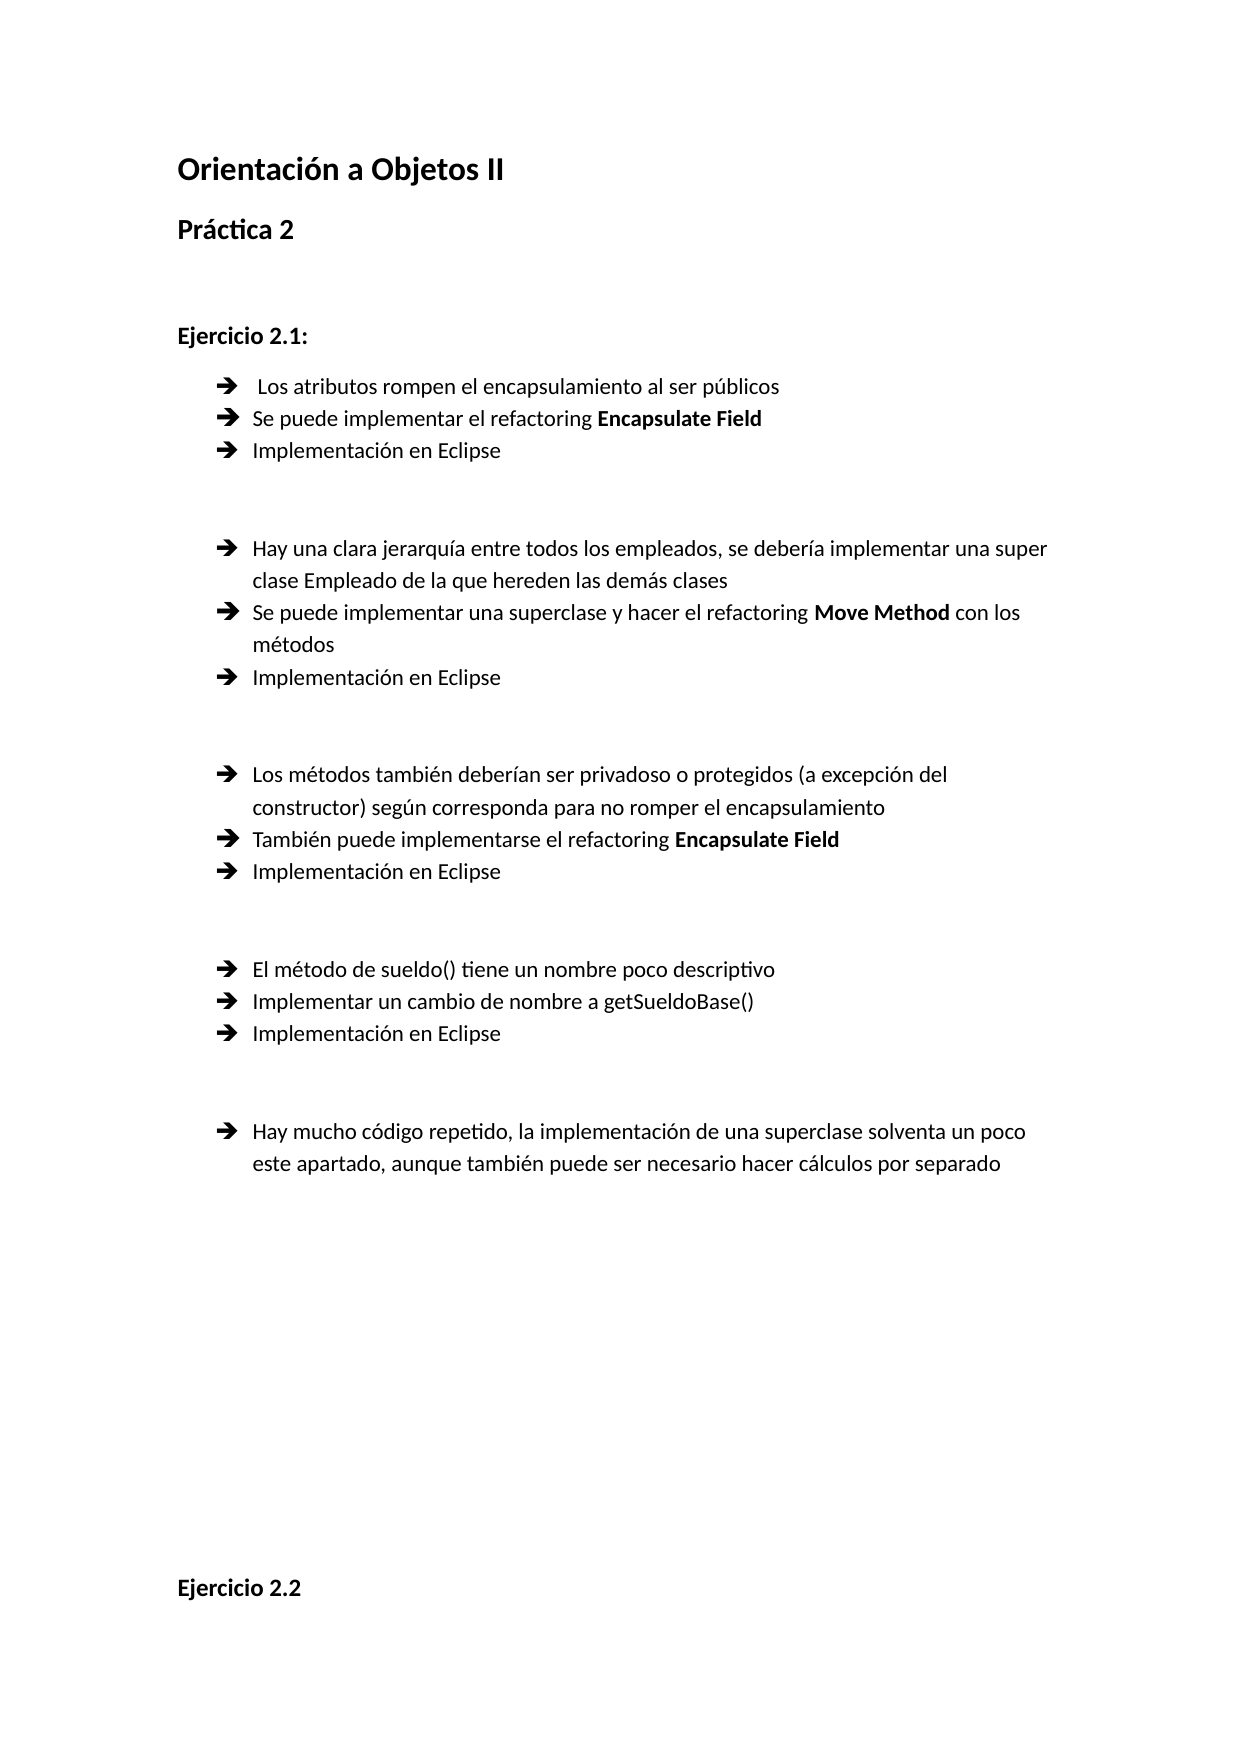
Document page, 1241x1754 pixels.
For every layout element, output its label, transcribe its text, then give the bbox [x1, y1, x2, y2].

list Implementación en Eclipse [215, 1019, 1063, 1047]
list Implementación en Eclipse [215, 663, 1063, 691]
list Hay mucho código repetido, la implementación de una superclase solventa un poco este apartado, aunque también puede ser necesario hacer cálculos por separado [215, 1117, 1063, 1177]
list Los métodos también deberían ser privadoso o protegidos (a excepción del constructor) según corresponda para no romper el encapsulamiento [215, 761, 1063, 821]
text Orientación a Objetos II [177, 148, 1063, 188]
list Implementación en Eclipse [215, 857, 1063, 885]
list Implementación en Eclipse [215, 436, 1063, 464]
text Práctica 2 [177, 211, 1063, 247]
list Se puede implementar una superclase y hacer el refactoring Move Method con los métodos [215, 598, 1063, 659]
list Los atributos rompen el encapsulamiento al ser públicos [215, 372, 1063, 400]
list Hay una clara jerarquía entre todos los empleados, se debería implementar una super clase Empleado de la que hereden las demás clases [215, 534, 1063, 594]
list Se puede implementar el refactoring Encapsulate Field [215, 404, 1063, 432]
text Ejercicio 2.2 [177, 1572, 1063, 1603]
list El método de sueldo() tiene un nombre poco descriptivo [215, 955, 1063, 983]
text Ejercicio 2.1: [177, 320, 1063, 351]
list Implementar un cambio de nombre a getSueldoBase() [215, 987, 1063, 1015]
list También puede implementarse el refactoring Encapsulate Field [215, 825, 1063, 853]
